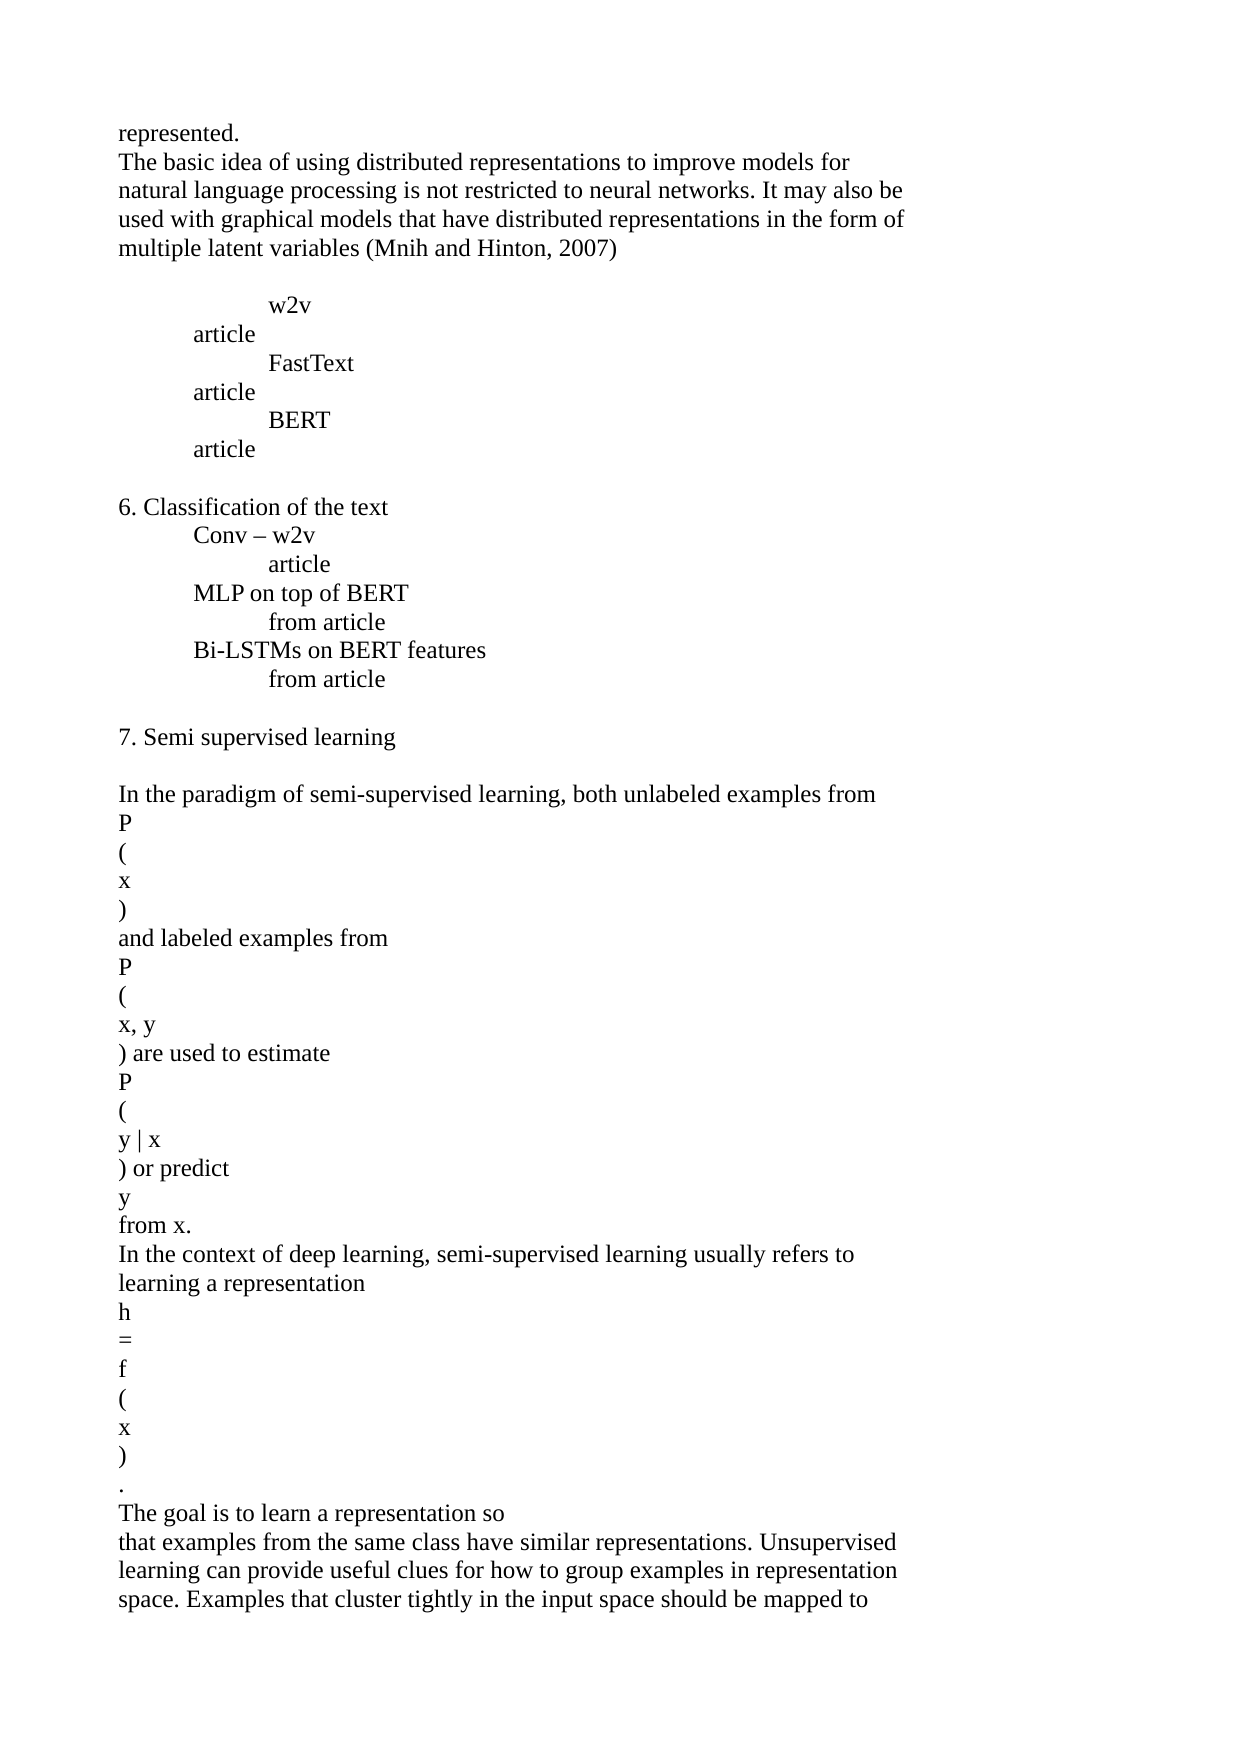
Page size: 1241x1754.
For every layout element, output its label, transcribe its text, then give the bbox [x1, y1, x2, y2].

text ( [118, 981, 1122, 1009]
text x, y [118, 1009, 1122, 1038]
text h [118, 1297, 1122, 1326]
text Conv – w2v [118, 521, 1122, 549]
text space. Examples that cluster tightly in the input space should be mapped to [118, 1584, 1122, 1613]
text article [118, 377, 1122, 406]
text ( [118, 1383, 1122, 1412]
text ) [118, 894, 1122, 923]
text y [118, 1182, 1122, 1211]
text f [118, 1354, 1122, 1383]
text y | x [118, 1124, 1122, 1153]
text learning can provide useful clues for how to group examples in representation [118, 1556, 1122, 1584]
text FastText [118, 348, 1122, 377]
text P [118, 1067, 1122, 1096]
text The basic idea of using distributed representations to improve models for [118, 147, 1122, 176]
text and labeled examples from [118, 923, 1122, 952]
text that examples from the same class have similar representations. Unsupervised [118, 1527, 1122, 1556]
text ( [118, 1096, 1122, 1124]
text P [118, 952, 1122, 981]
text In the context of deep learning, semi-supervised learning usually refers to [118, 1239, 1122, 1268]
text learning a representation [118, 1268, 1122, 1297]
text article [118, 549, 1122, 578]
text article [118, 434, 1122, 463]
text x [118, 1412, 1122, 1441]
text used with graphical models that have distributed representations in the form of [118, 204, 1122, 233]
text . [118, 1469, 1122, 1498]
text In the paradigm of semi-supervised learning, both unlabeled examples from [118, 779, 1122, 808]
text from article [118, 607, 1122, 636]
text 6. Classification of the text [118, 492, 1122, 521]
text natural language processing is not restricted to neural networks. It may also be [118, 176, 1122, 204]
text from article [118, 664, 1122, 693]
text P [118, 808, 1122, 837]
text = [118, 1326, 1122, 1354]
text 7. Semi supervised learning [118, 722, 1122, 751]
text ) [118, 1441, 1122, 1469]
text x [118, 866, 1122, 894]
text w2v [118, 291, 1122, 319]
text Bi-LSTMs on BERT features [118, 636, 1122, 664]
text represented. [118, 118, 1122, 147]
text ( [118, 837, 1122, 866]
text multiple latent variables (Mnih and Hinton, 2007) [118, 233, 1122, 262]
text ) or predict [118, 1153, 1122, 1182]
text ) are used to estimate [118, 1038, 1122, 1067]
text The goal is to learn a representation so [118, 1498, 1122, 1527]
text BERT [118, 406, 1122, 434]
text from x. [118, 1211, 1122, 1239]
text MLP on top of BERT [118, 578, 1122, 607]
text article [118, 319, 1122, 348]
